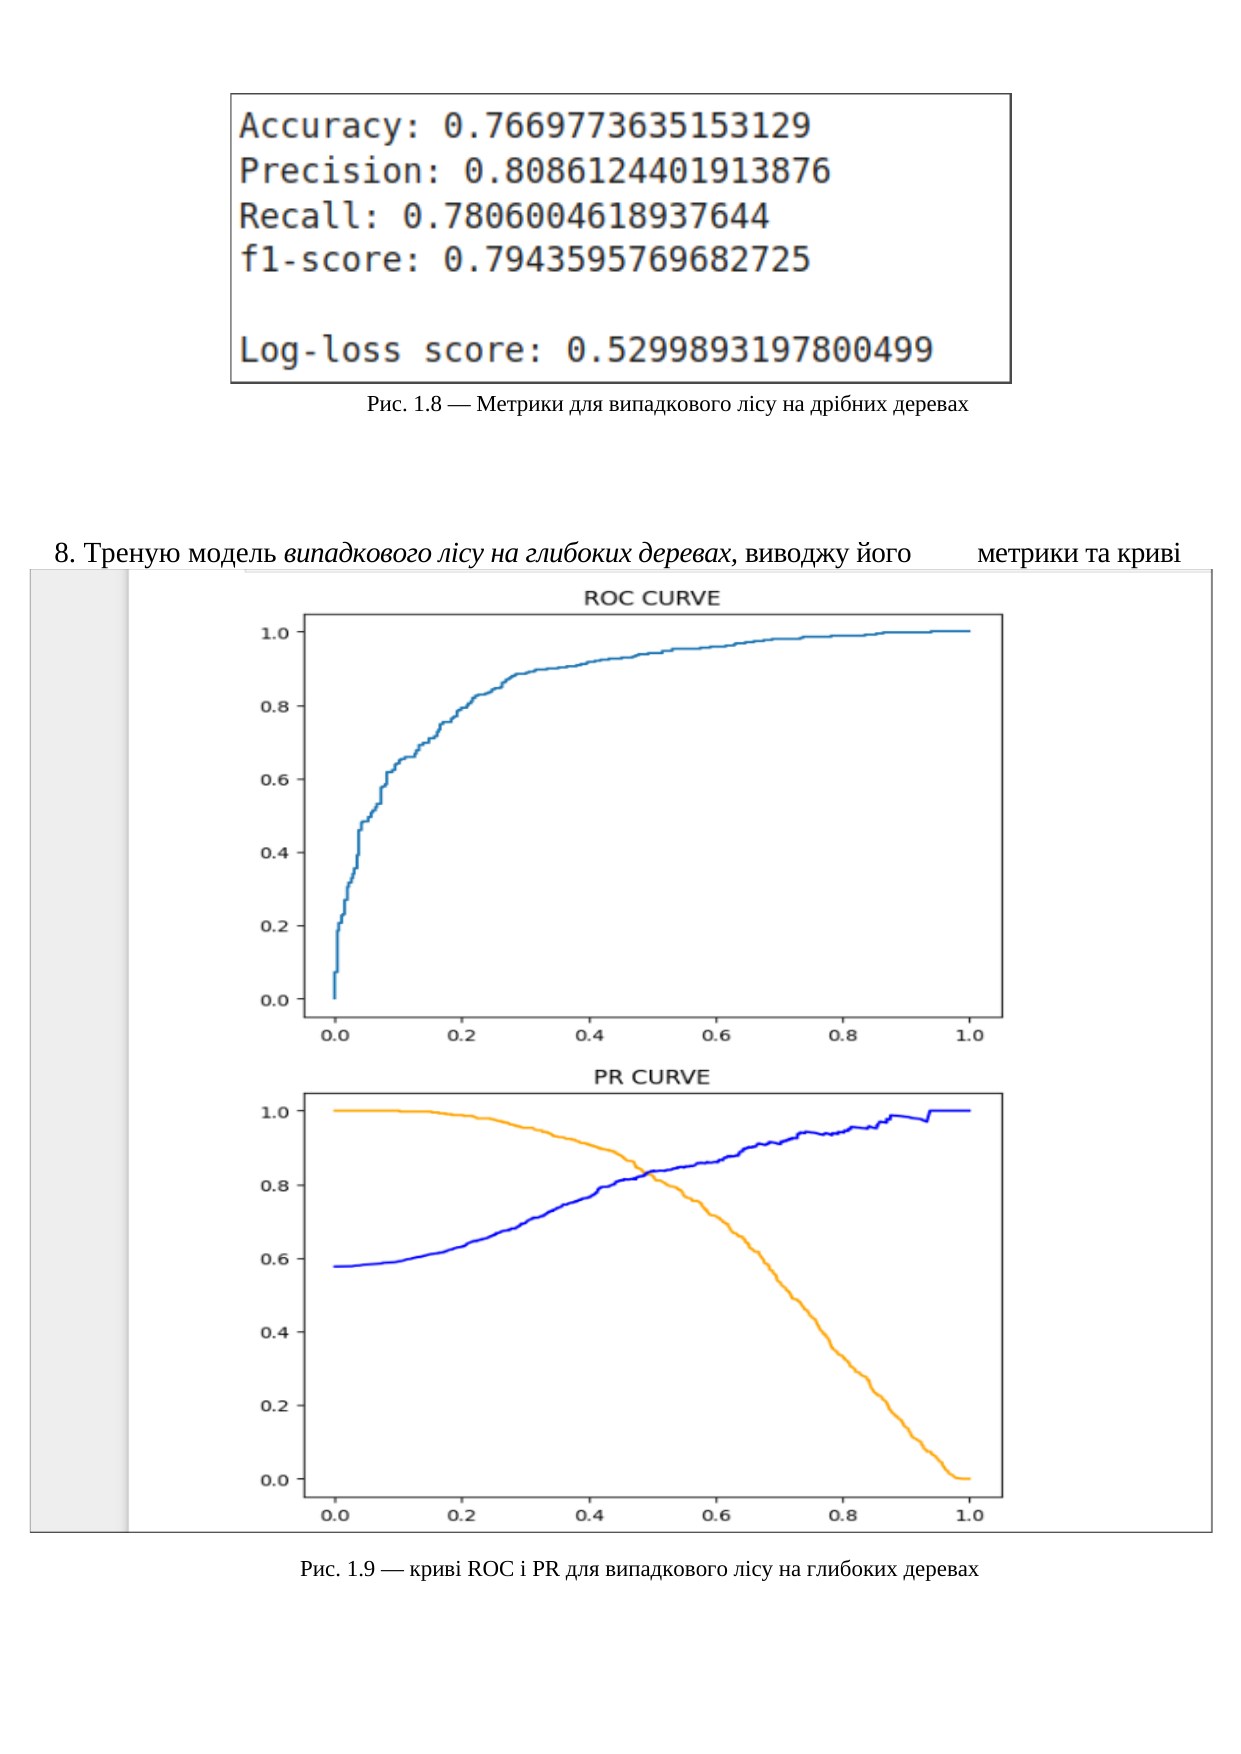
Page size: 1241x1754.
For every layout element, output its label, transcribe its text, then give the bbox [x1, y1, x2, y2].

list 8. Треную модель випадкового лісу на глибоких деревах, виводжу його метрики та криві [39, 536, 1240, 569]
picture [29, 569, 1213, 1533]
list Рис. 1.8 — Метрики для випадкового лісу на дрібних деревах [96, 390, 1240, 417]
list Рис. 1.9 — криві ROC i PR для випадкового лісу на глибоких деревах [39, 591, 1240, 1581]
picture [230, 93, 1012, 384]
